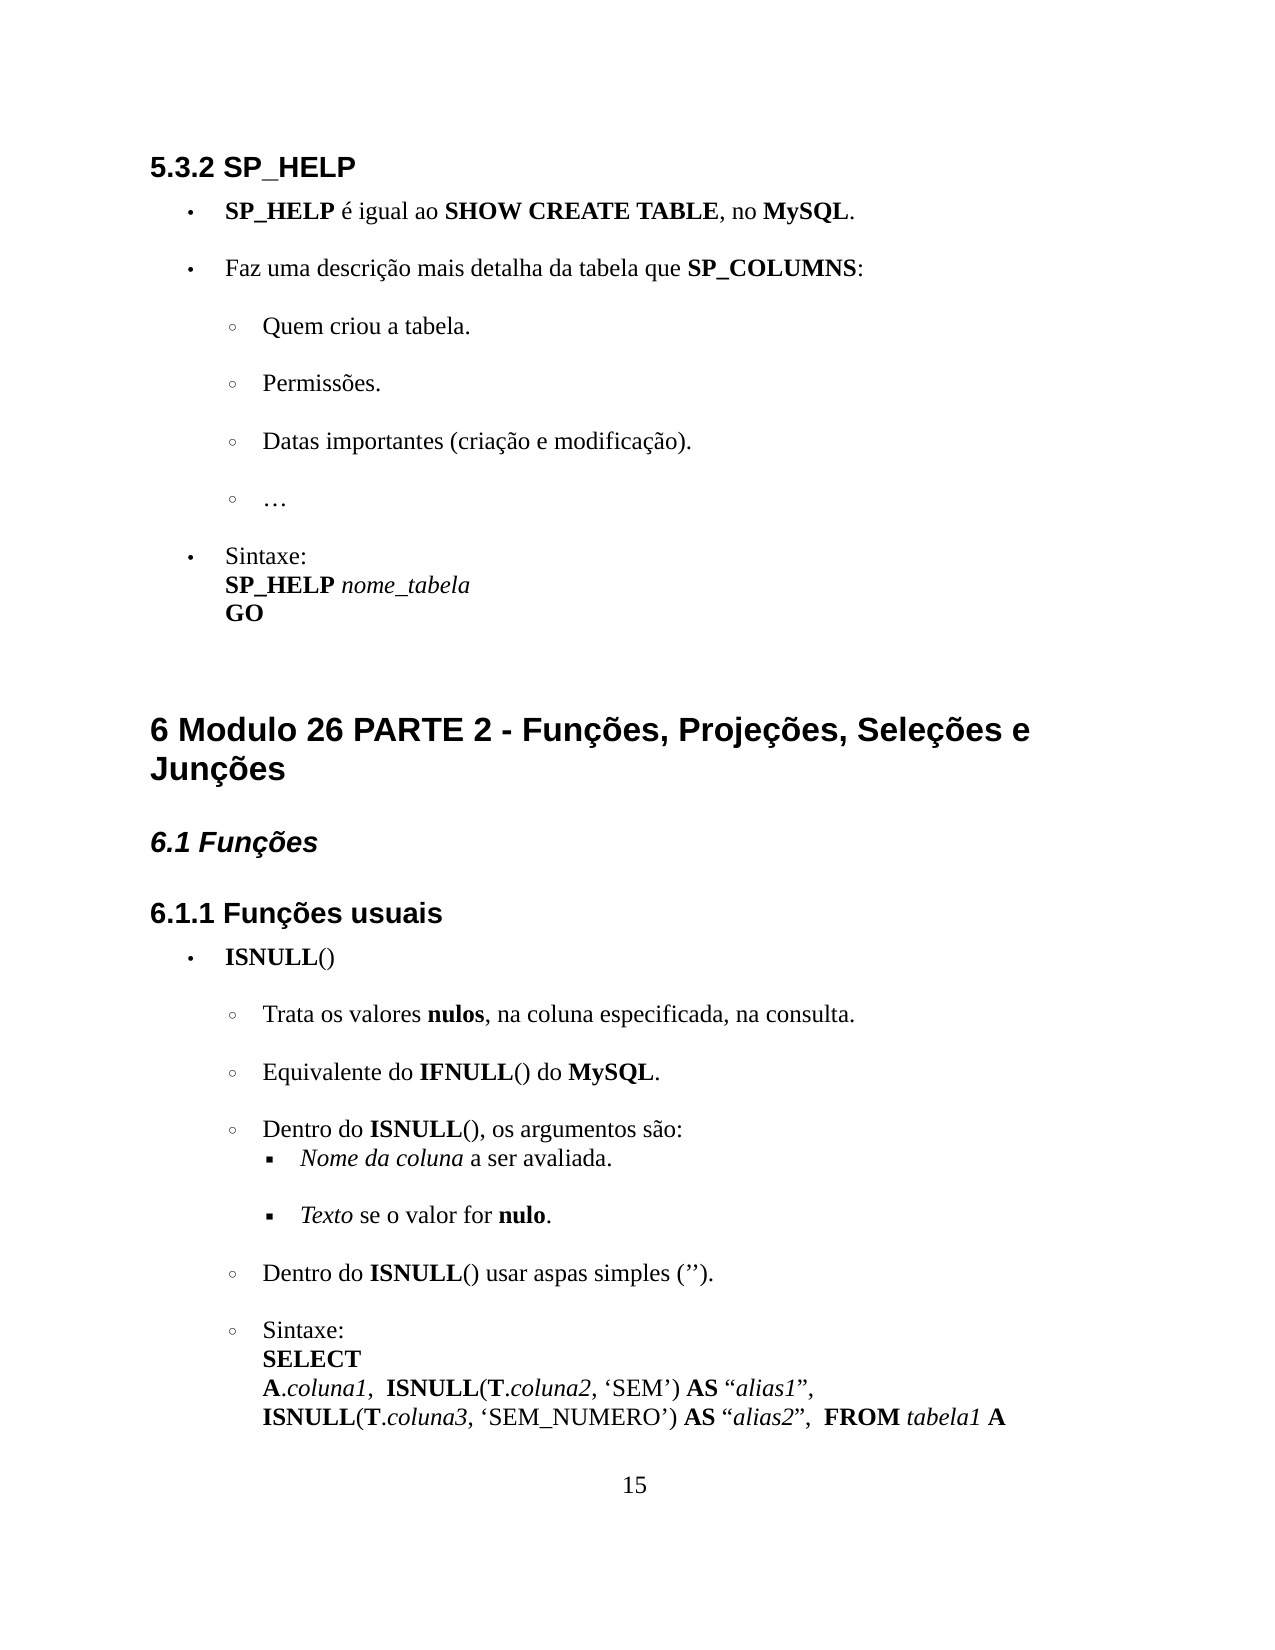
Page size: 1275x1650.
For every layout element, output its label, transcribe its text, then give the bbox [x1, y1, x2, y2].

subtitle 6.1 Funções [150, 824, 1125, 858]
list Nome da coluna a ser avaliada. [262, 1143, 1125, 1200]
list Dentro do ISNULL() usar aspas simples (’’). [225, 1258, 1125, 1315]
list Datas importantes (criação e modificação). [225, 426, 1125, 483]
list Faz uma descrição mais detalha da tabela que SP_COLUMNS: [187, 253, 1125, 311]
list Quem criou a tabela. [225, 311, 1125, 368]
list Sintaxe: SELECT A.coluna1, ISNULL(T.coluna2, ‘SEM’) AS “alias1”, ISNULL(T.coluna3, ‘SEM_NUMERO’) AS “alias2”, FROM tabela1 A [225, 1315, 1125, 1430]
list SP_HELP é igual ao SHOW CREATE TABLE, no MySQL. [187, 196, 1125, 253]
subtitle 5.3.2 SP_HELP [150, 150, 1125, 183]
list Dentro do ISNULL(), os argumentos são: [225, 1114, 1125, 1143]
subtitle 6 Modulo 26 PARTE 2 - Funções, Projeções, Seleções e Junções [150, 710, 1125, 787]
list Texto se o valor for nulo. [262, 1200, 1125, 1258]
list … [225, 483, 1125, 541]
list Equivalente do IFNULL() do MySQL. [225, 1057, 1125, 1114]
list Sintaxe: SP_HELP nome_tabela GO [187, 541, 1125, 656]
list ISNULL() [187, 942, 1125, 999]
subtitle 6.1.1 Funções usuais [150, 896, 1125, 929]
list Permissões. [225, 368, 1125, 426]
list Trata os valores nulos, na coluna especificada, na consulta. [225, 999, 1125, 1057]
